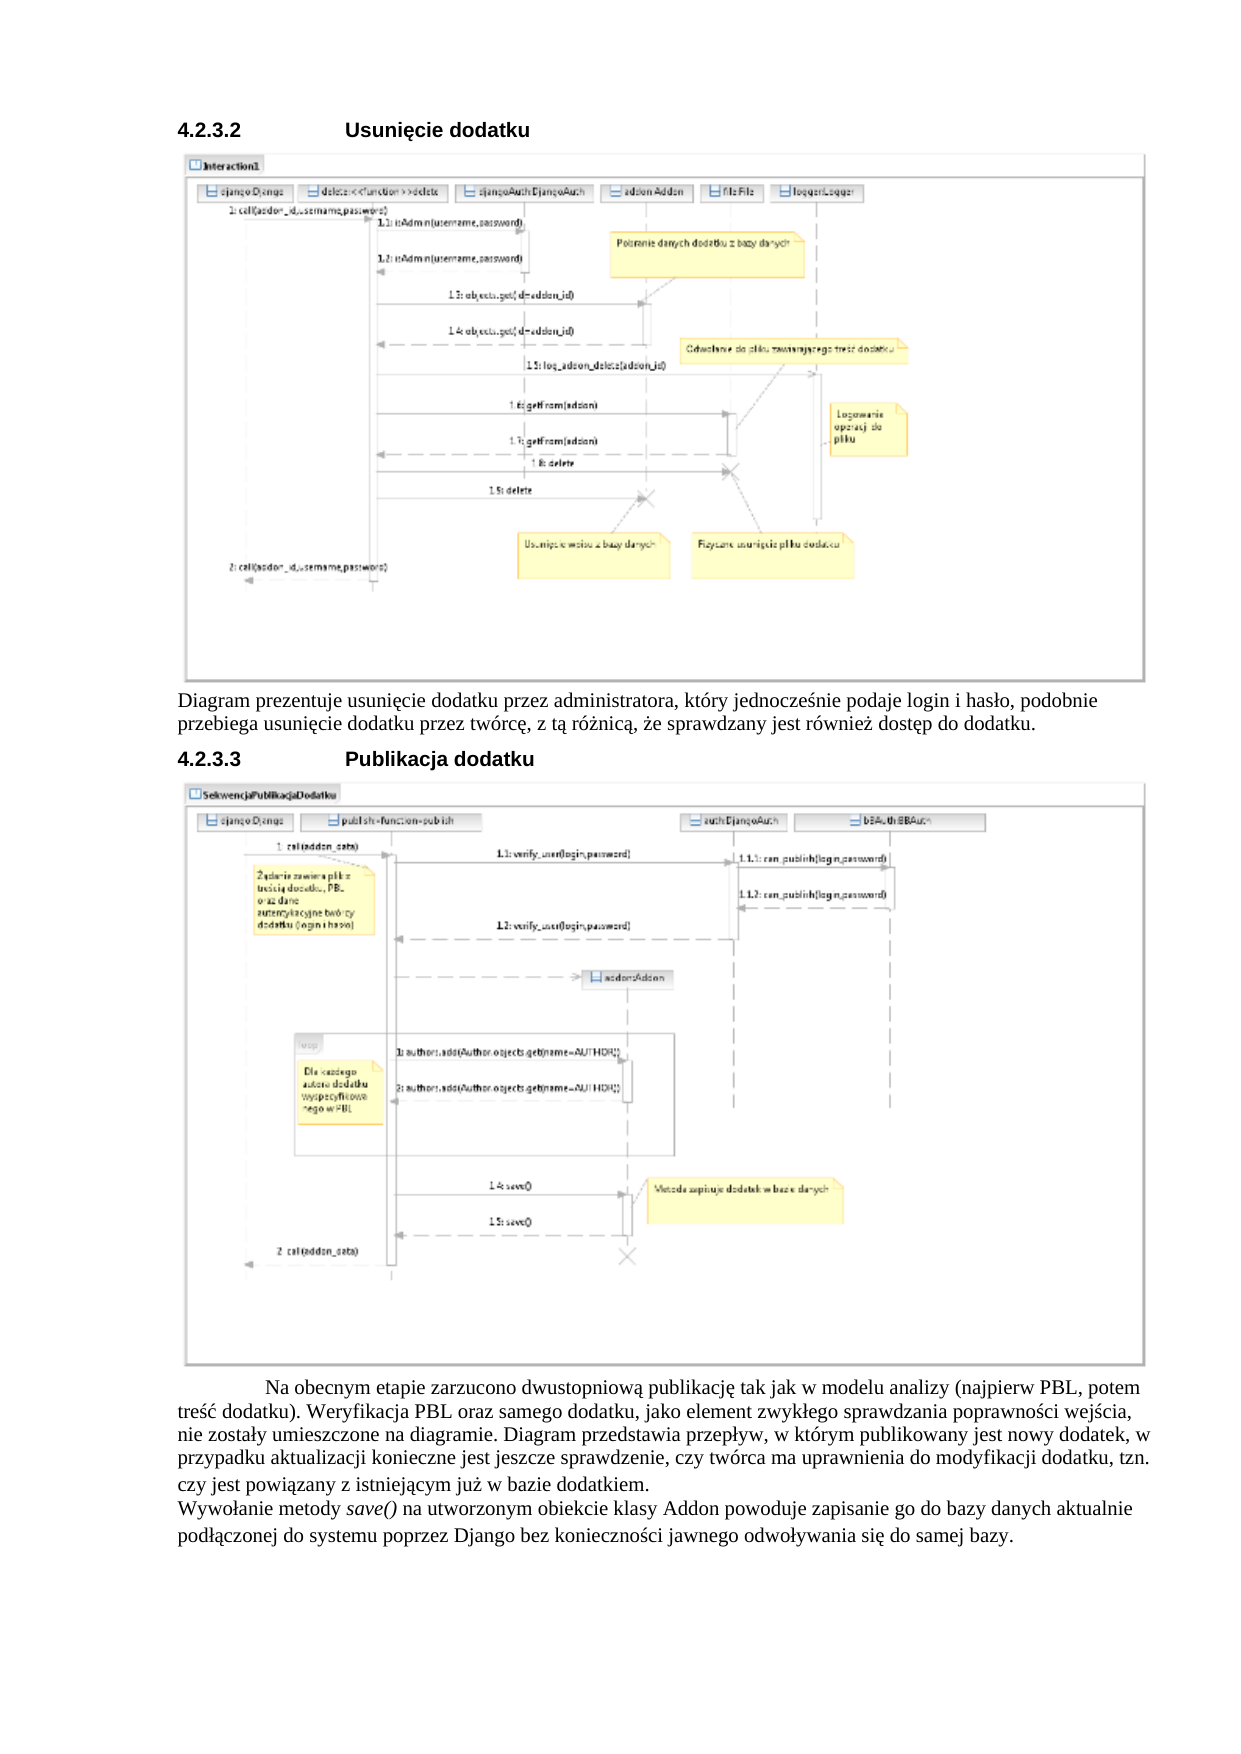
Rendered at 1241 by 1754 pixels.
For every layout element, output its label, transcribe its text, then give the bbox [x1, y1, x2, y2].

picture [177, 776, 1152, 1373]
picture [177, 147, 1152, 689]
subtitle 4.2.3.3 Publikacja dodatku [535, 747, 1152, 771]
text Wywołanie metody save() na utworzonym obiekcie klasy Addon powoduje zapisanie go do bazy danych aktualnie podłączonej do systemu poprzez Django bez konieczności jawnego odwoływania się do samej bazy. [1021, 1497, 1152, 1548]
text Diagram prezentuje usunięcie dodatku przez administratora, który jednocześnie podaje login i hasło, podobnie przebiega usunięcie dodatku przez twórcę, z tą różnicą, że sprawdzany jest również dostęp do dodatku. [1042, 689, 1152, 735]
text Na obecnym etapie zarzucono dwustopniową publikację tak jak w modelu analizy (najpierw PBL, potem treść dodatku). Weryfikacja PBL oraz samego dodatku, jako element zwykłego sprawdzania poprawności wejścia, nie zostały umieszczone na diagramie. Diagram przedstawia przepływ, w którym publikowany jest nowy dodatek, w przypadku aktualizacji konieczne jest jeszcze sprawdzenie, czy twórca ma uprawnienia do modyfikacji dodatku, tzn. czy jest powiązany z istniejącym już w bazie dodatkiem. [265, 1373, 1152, 1497]
subtitle 4.2.3.2 Usunięcie dodatku [530, 118, 1152, 142]
